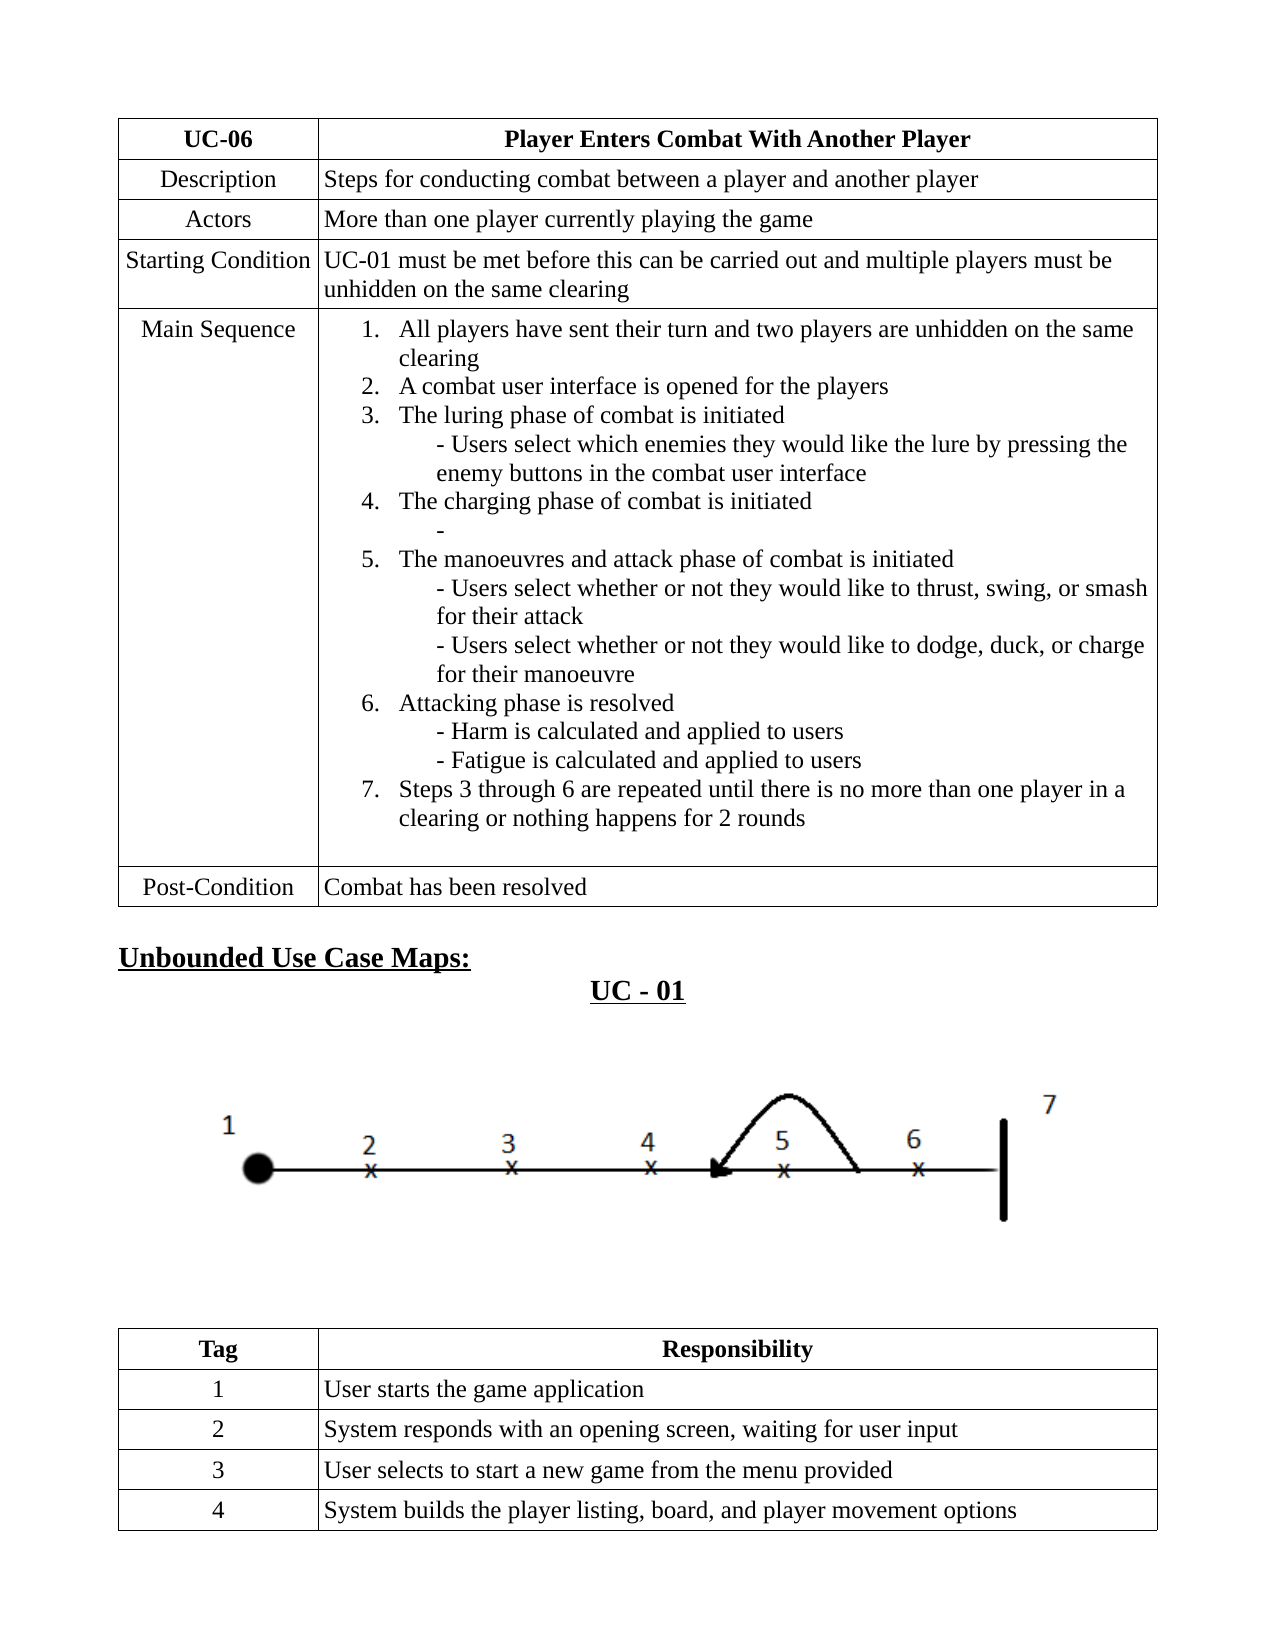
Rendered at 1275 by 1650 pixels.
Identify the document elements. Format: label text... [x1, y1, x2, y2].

table_cell All players have sent their turn and two players are unhidden on the same clearing A combat user interface is opened for the players The luring phase of combat is initiated - Users select which enemies they would like the lure by pressing the enemy buttons in the combat user interface The charging phase of combat is initiated - The manoeuvres and attack phase of combat is initiated - Users select whether or not they would like to thrust, swing, or smash for their attack - Users select whether or not they would like to dodge, duck, or charge for their manoeuvre Attacking phase is resolved - Harm is calculated and applied to users - Fatigue is calculated and applied to users Steps 3 through 6 are repeated until there is no more than one player in a clearing or nothing happens for 2 rounds [319, 309, 1157, 866]
table_cell Steps for conducting combat between a player and another player [319, 160, 1157, 199]
table_cell User starts the game application [319, 1370, 1157, 1409]
table_cell 2 [119, 1410, 318, 1449]
table_header Tag [119, 1329, 318, 1368]
table_cell User selects to start a new game from the menu provided [319, 1450, 1157, 1489]
table_cell 1 [119, 1370, 318, 1409]
table_cell Post-Condition [119, 867, 318, 906]
table_cell Starting Condition [119, 240, 318, 308]
table_cell 4 [119, 1490, 318, 1530]
table_cell UC-01 must be met before this can be carried out and multiple players must be unhidden on the same clearing [319, 240, 1157, 308]
table_cell Combat has been resolved [319, 867, 1157, 906]
text UC - 01 [118, 973, 1157, 1007]
table_cell Main Sequence [119, 309, 318, 866]
table_cell More than one player currently playing the game [319, 200, 1157, 239]
table_header Responsibility [319, 1329, 1157, 1368]
table_header Player Enters Combat With Another Player [319, 119, 1157, 158]
table_cell Description [119, 160, 318, 199]
table_cell System builds the player listing, board, and player movement options [319, 1490, 1157, 1530]
table_cell System responds with an opening screen, waiting for user input [319, 1410, 1157, 1449]
table_cell 3 [119, 1450, 318, 1489]
text Unbounded Use Case Maps: [118, 940, 1157, 973]
table_header UC-06 [119, 119, 318, 158]
picture [172, 1036, 1119, 1261]
table_cell Actors [119, 200, 318, 239]
